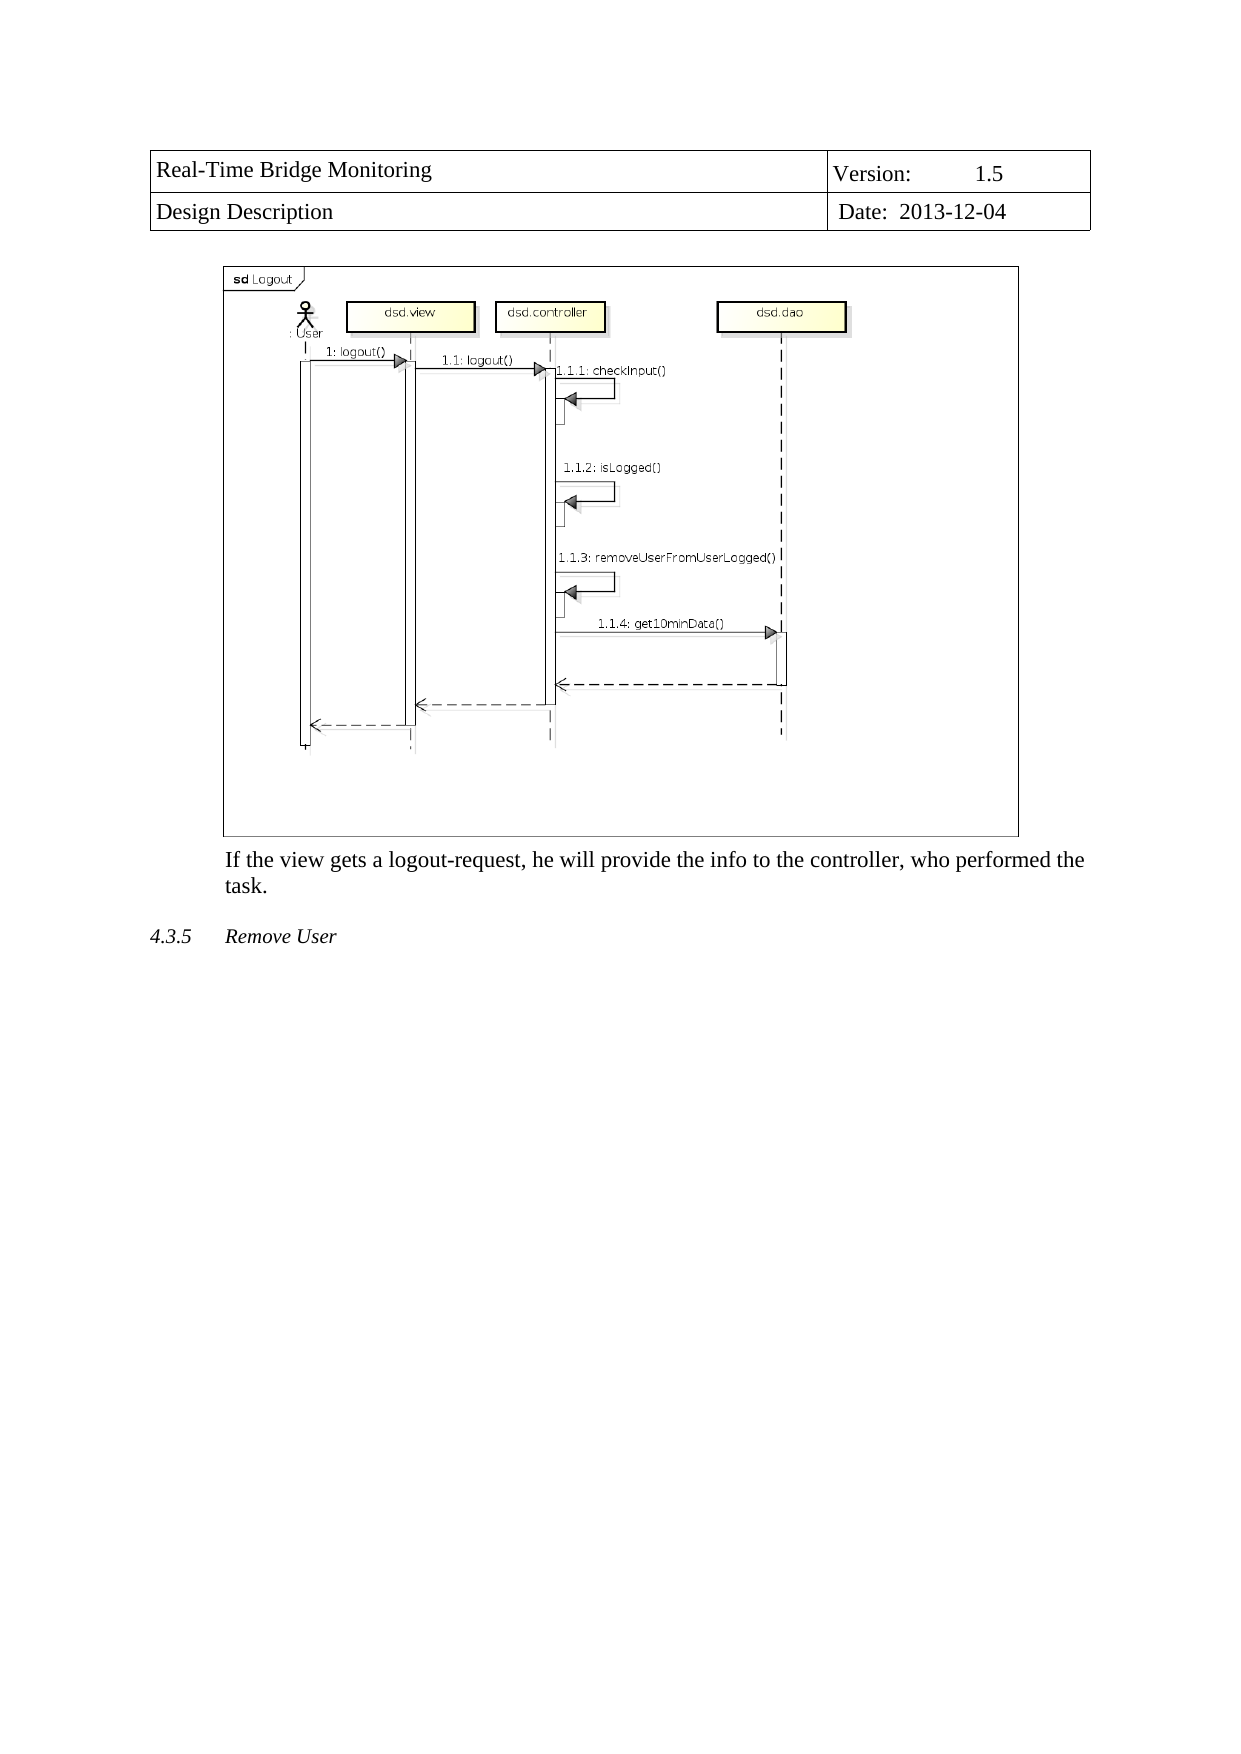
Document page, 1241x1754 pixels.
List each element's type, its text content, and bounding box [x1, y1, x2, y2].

picture [213, 256, 1028, 846]
text If the view gets a logout-request, he will provide the info to the controller, who performed the task. [225, 256, 1090, 898]
subtitle Remove User [150, 923, 1090, 948]
